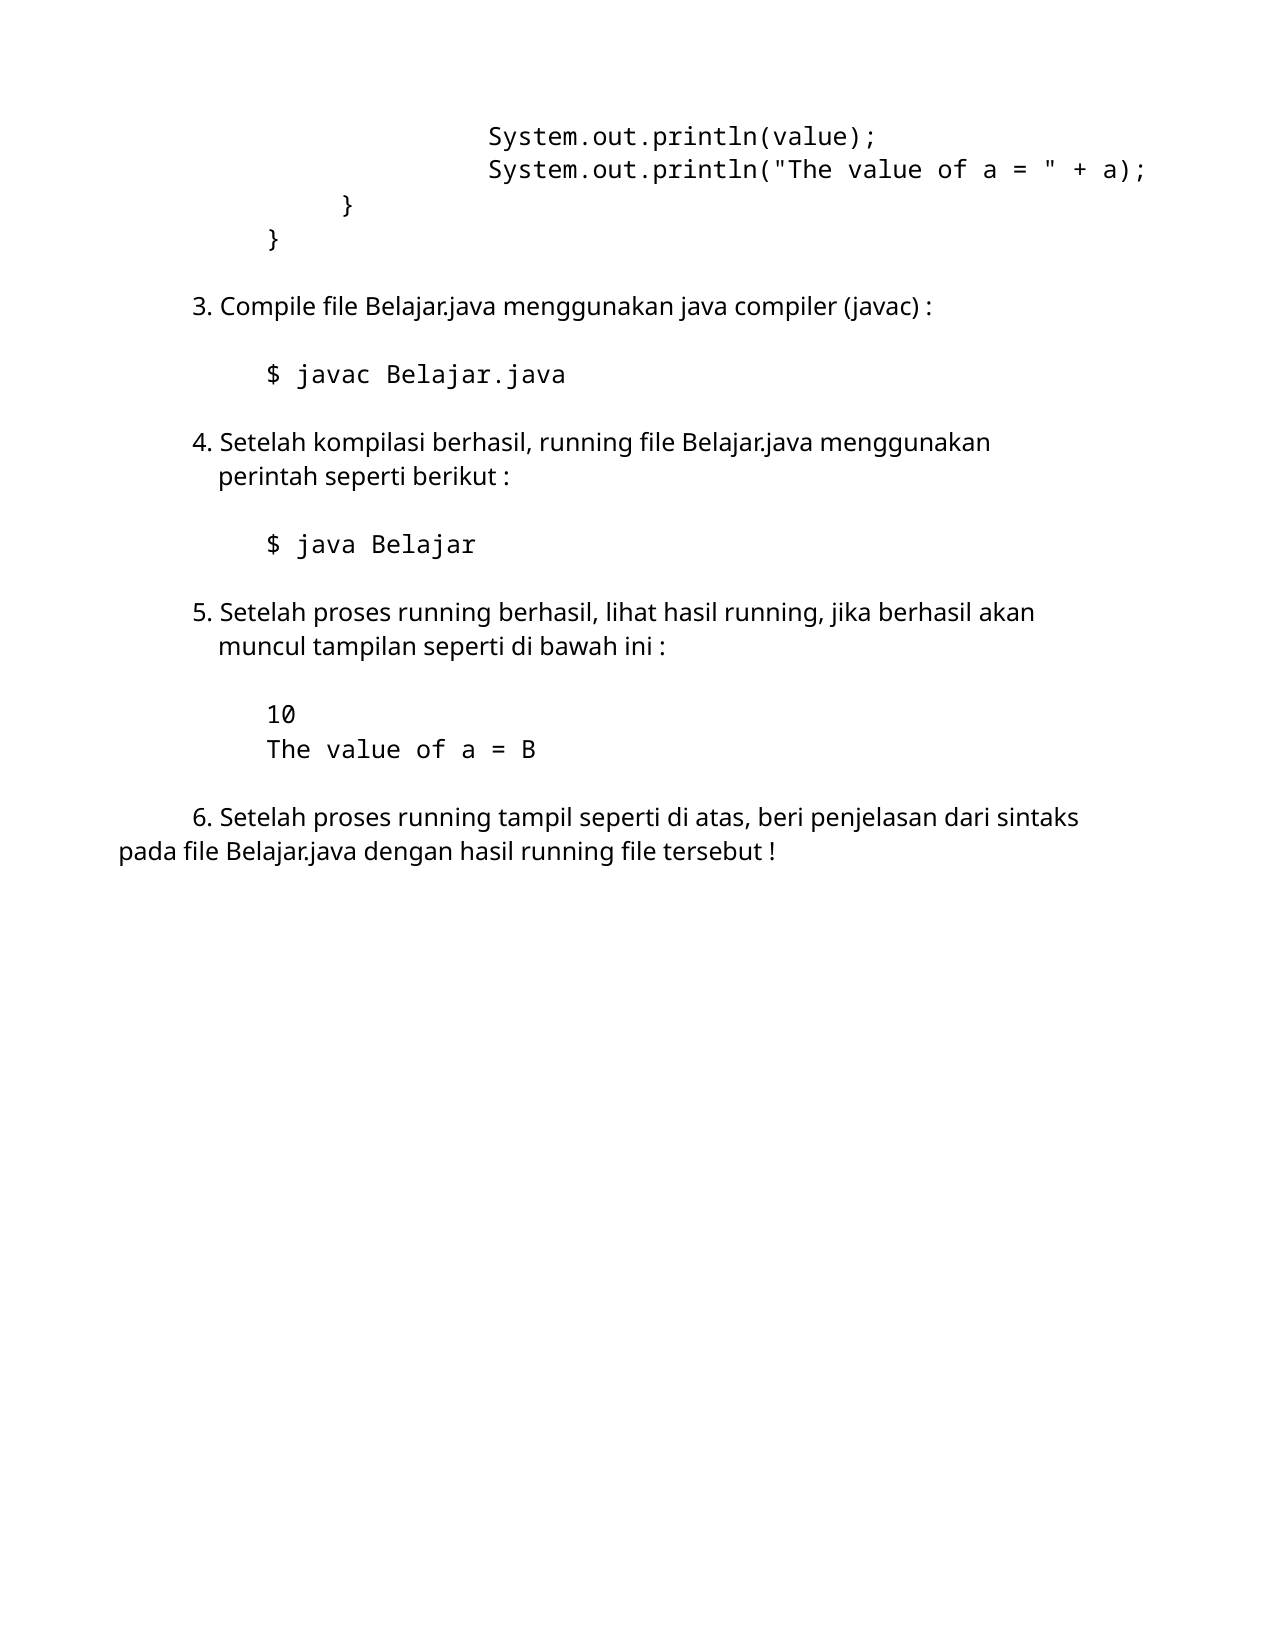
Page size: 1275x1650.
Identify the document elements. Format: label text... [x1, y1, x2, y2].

text perintah seperti berikut : $ java Belajar [118, 459, 1157, 595]
text muncul tampilan seperti di bawah ini : 10 [118, 629, 1157, 731]
text 5. Setelah proses running berhasil, lihat hasil running, jika berhasil akan [118, 595, 1157, 629]
text } [118, 186, 1157, 220]
text } 3. Compile file Belajar.java menggunakan java compiler (javac) : $ javac Belajar.java 4. Setelah kompilasi berhasil, running file Belajar.java menggunakan [118, 220, 1157, 459]
text The value of a = B 6. Setelah proses running tampil seperti di atas, beri penjelasan dari sintaks pada file Belajar.java dengan hasil running file tersebut ! [118, 731, 1157, 867]
text System.out.println("The value of a = " + a); [118, 152, 1157, 186]
text System.out.println(value); [118, 118, 1157, 152]
